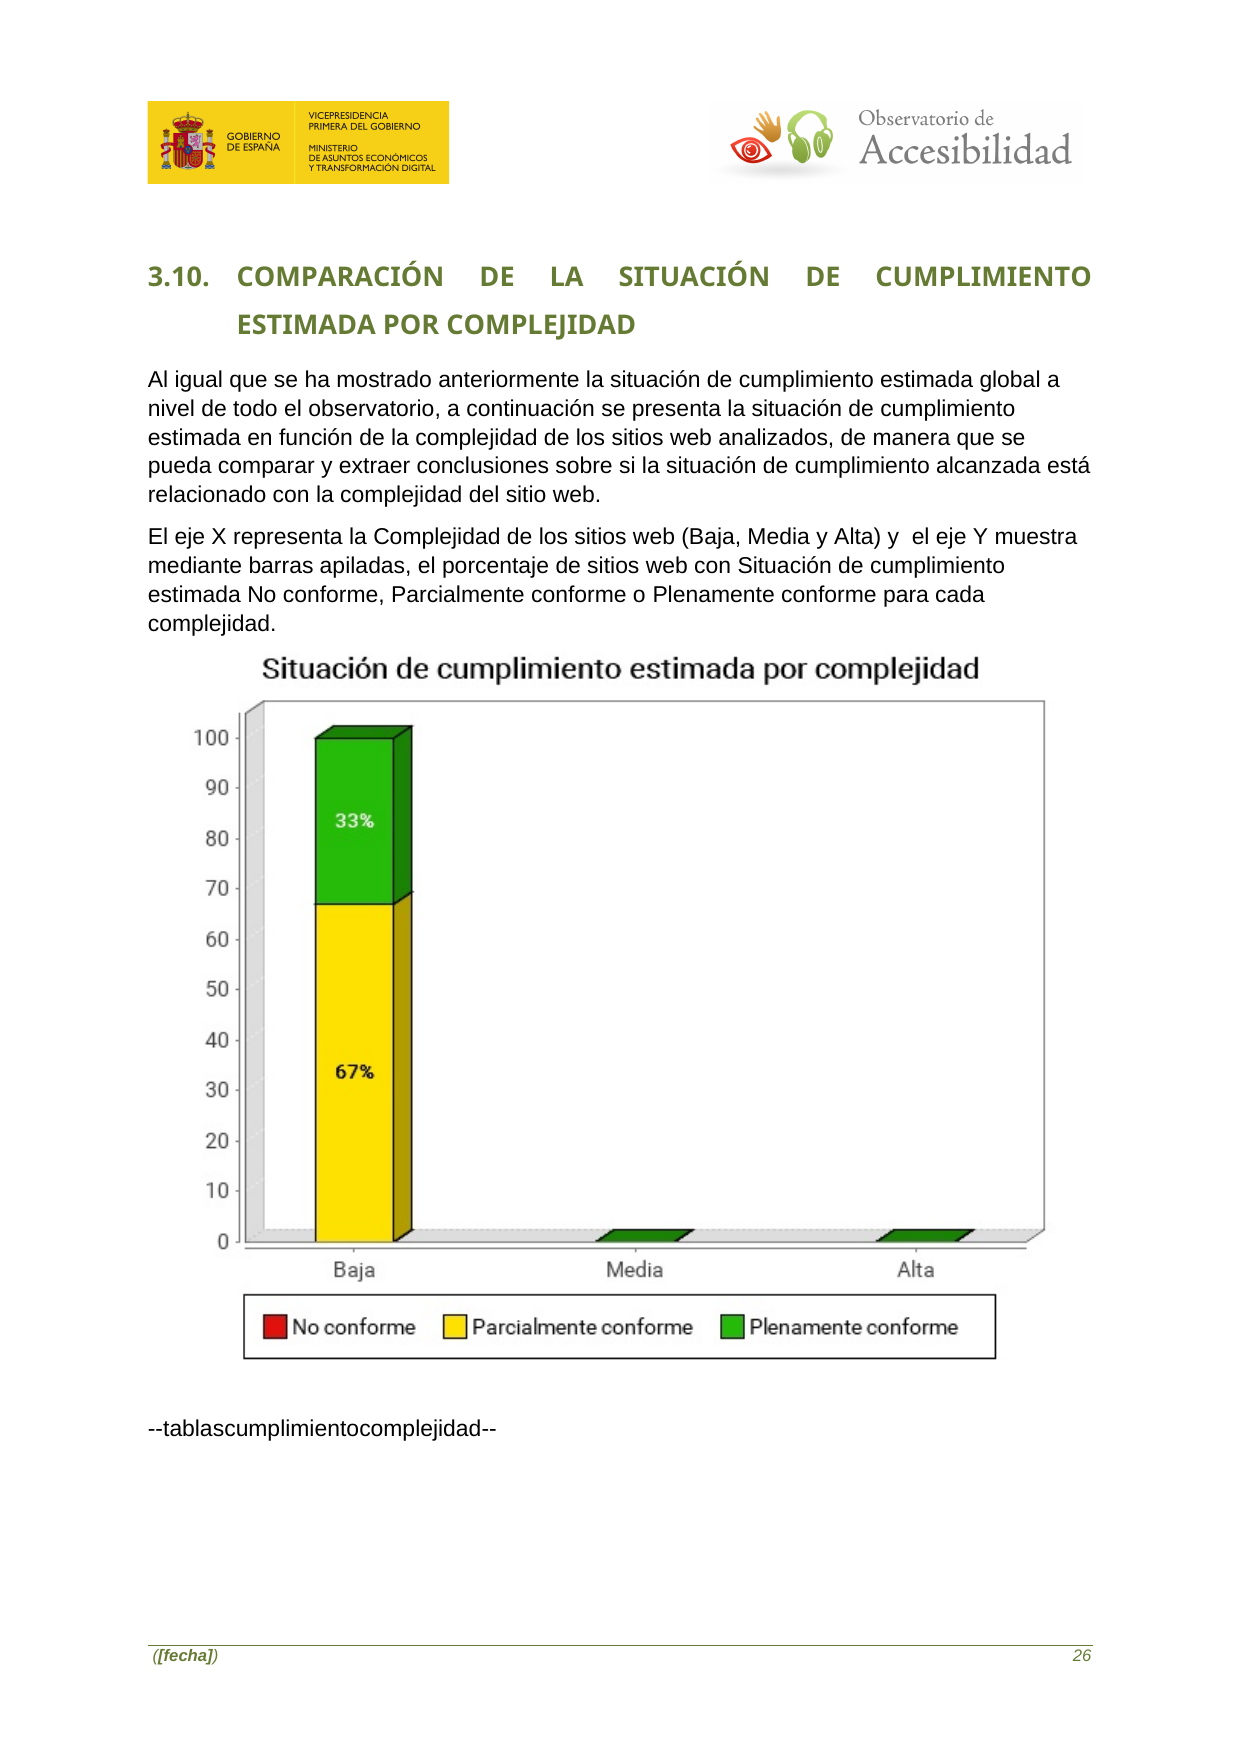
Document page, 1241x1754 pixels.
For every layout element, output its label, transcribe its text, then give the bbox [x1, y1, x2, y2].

subtitle Comparación de la situación de cumplimiento estimada por complejidad [148, 257, 1092, 342]
picture [178, 651, 1062, 1361]
picture [147, 101, 450, 184]
text --tablascumplimientocomplejidad-- [148, 1415, 1092, 1441]
text El eje X representa la Complejidad de los sitios web (Baja, Media y Alta) y el eje Y muestra mediante barras apiladas, el porcentaje de sitios web con Situación de cumplimiento estimada No conforme, Parcialmente conforme o Plenamente conforme para cada complejidad. [148, 523, 1092, 636]
picture [710, 101, 1086, 184]
text Al igual que se ha mostrado anteriormente la situación de cumplimiento estimada global a nivel de todo el observatorio, a continuación se presenta la situación de cumplimiento estimada en función de la complejidad de los sitios web analizados, de manera que se pueda comparar y extraer conclusiones sobre si la situación de cumplimiento alcanzada está relacionado con la complejidad del sitio web. [148, 366, 1092, 508]
